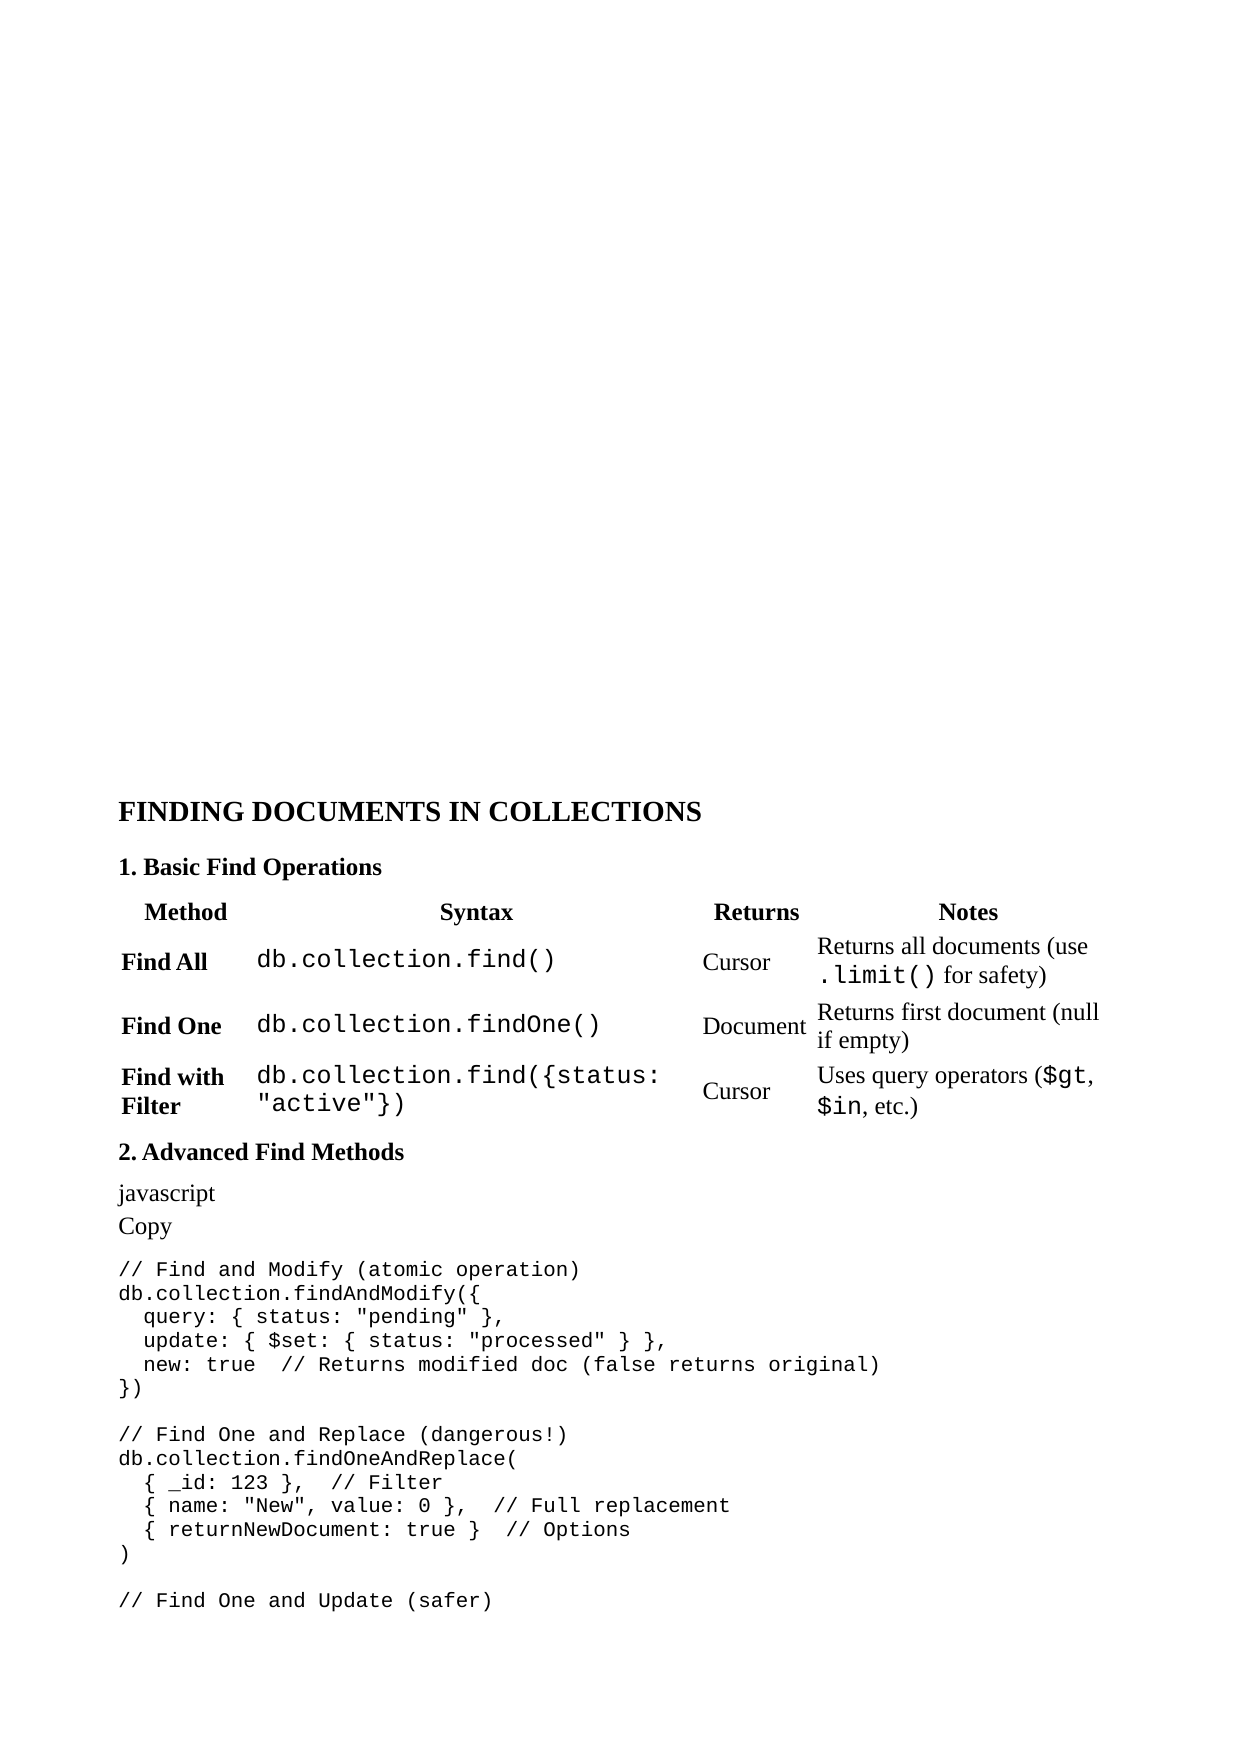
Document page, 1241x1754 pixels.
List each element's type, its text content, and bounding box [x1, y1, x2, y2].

text { _id: 123 }, // Filter [118, 1472, 1122, 1495]
table_cell Returns first document (null if empty) [814, 994, 1122, 1057]
text // Find One and Replace (dangerous!) [118, 1424, 1122, 1448]
text ) [118, 1543, 1122, 1566]
text db.collection.findOneAndReplace( [118, 1448, 1122, 1472]
text Copy [118, 1211, 1122, 1240]
text query: { status: "pending" }, [118, 1306, 1122, 1330]
text }) [118, 1377, 1122, 1401]
table_cell Find with Filter [118, 1057, 253, 1124]
text db.collection.findAndModify({ [118, 1283, 1122, 1306]
table_cell Cursor [699, 1057, 814, 1124]
subtitle FINDING DOCUMENTS IN COLLECTIONS [118, 794, 1122, 827]
text // Find and Modify (atomic operation) [118, 1259, 1122, 1283]
text update: { $set: { status: "processed" } }, [118, 1330, 1122, 1353]
table_cell Document [699, 994, 814, 1057]
table_cell db.collection.findOne() [254, 994, 699, 1057]
table_header Notes [814, 894, 1122, 928]
table_cell db.collection.find({status: "active"}) [254, 1057, 699, 1124]
table_header Returns [699, 894, 814, 928]
subtitle 2. Advanced Find Methods [118, 1137, 1122, 1166]
table_cell Uses query operators ($gt, $in, etc.) [814, 1057, 1122, 1124]
table_cell db.collection.find() [254, 928, 699, 994]
text { returnNewDocument: true } // Options [118, 1519, 1122, 1543]
table_cell Find All [118, 928, 253, 994]
table_cell Returns all documents (use .limit() for safety) [814, 928, 1122, 994]
text javascript [118, 1178, 1122, 1207]
text // Find One and Update (safer) [118, 1590, 1122, 1614]
table_header Method [118, 894, 253, 928]
text { name: "New", value: 0 }, // Full replacement [118, 1495, 1122, 1519]
text new: true // Returns modified doc (false returns original) [118, 1353, 1122, 1377]
table_cell Find One [118, 994, 253, 1057]
table_header Syntax [254, 894, 699, 928]
subtitle 1. Basic Find Operations [118, 852, 1122, 881]
table_cell Cursor [699, 928, 814, 994]
